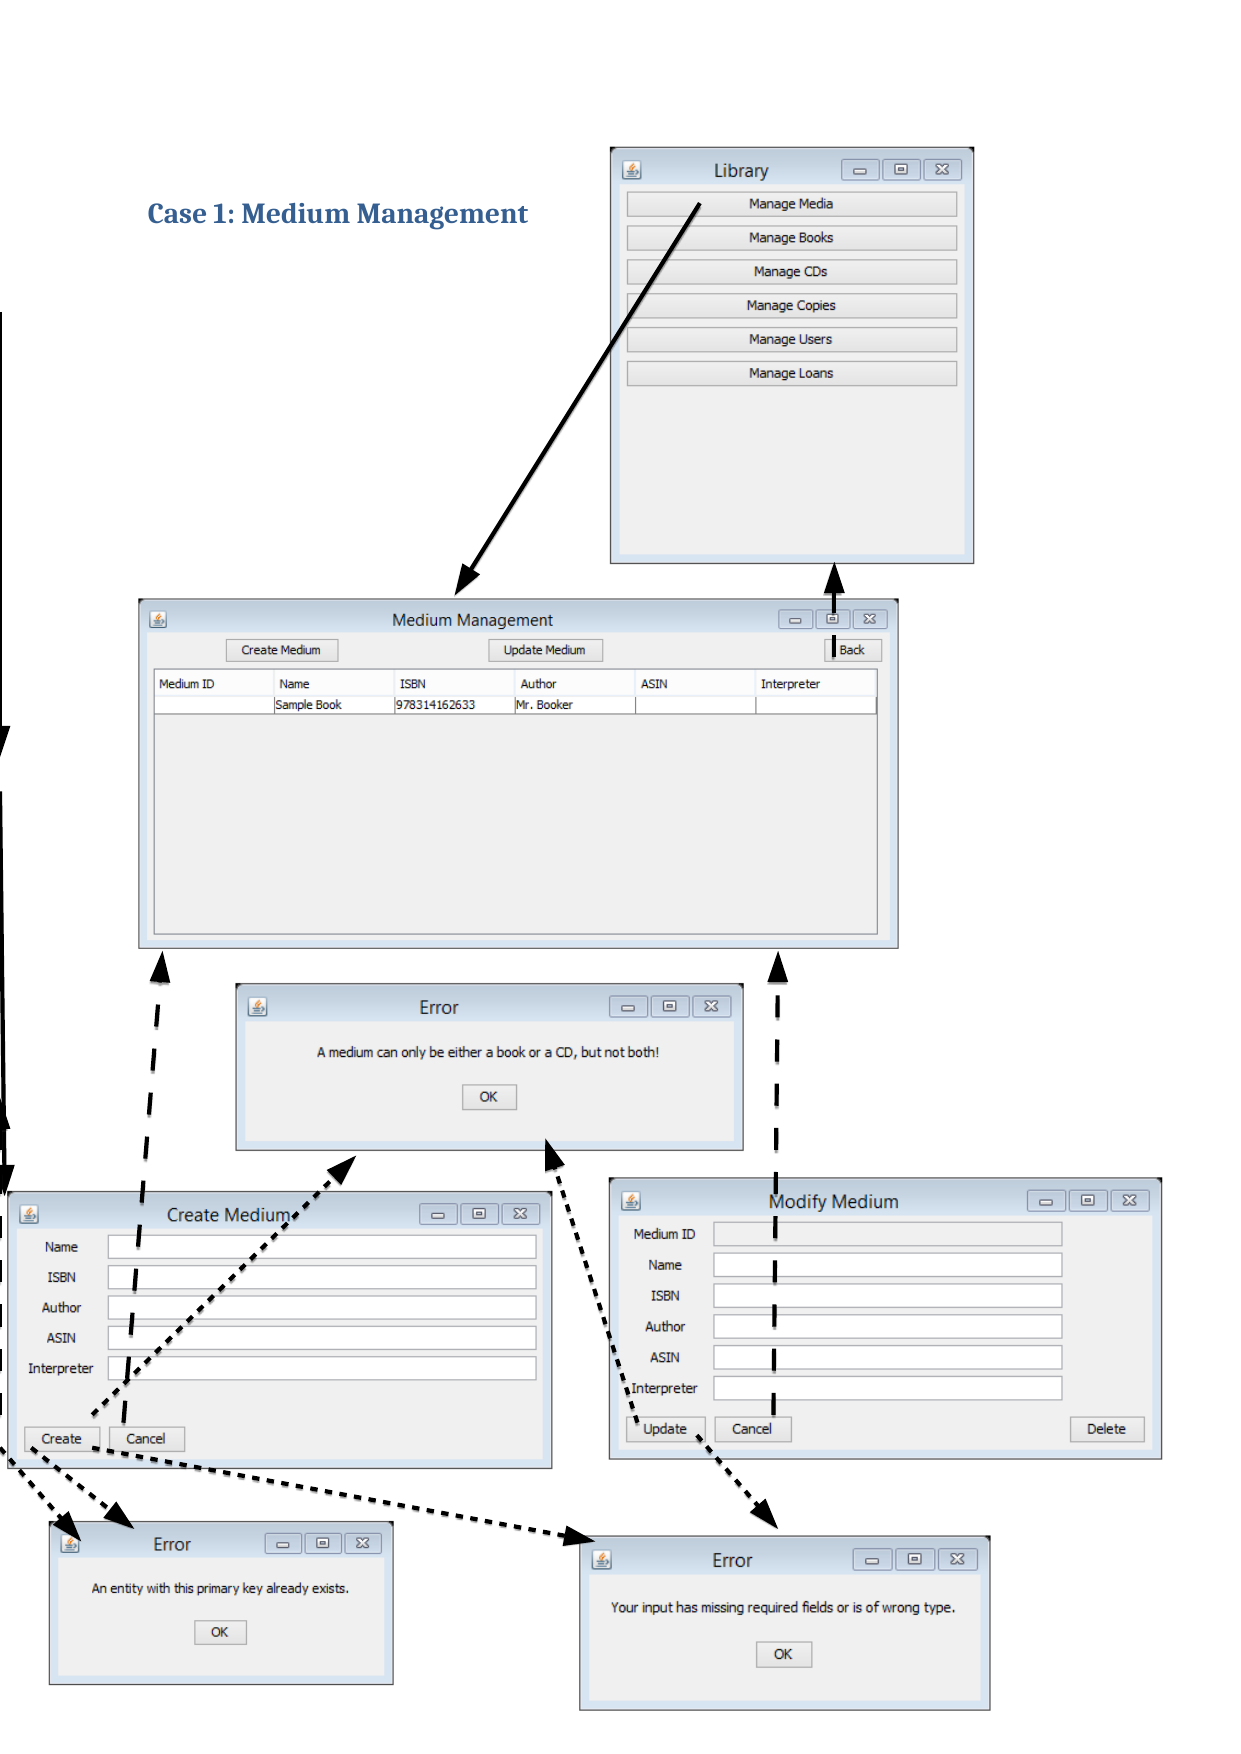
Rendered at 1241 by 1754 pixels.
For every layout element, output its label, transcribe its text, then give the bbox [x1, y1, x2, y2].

subtitle Case 1: Medium Management [148, 198, 605, 231]
subtitle [976, 198, 1093, 231]
